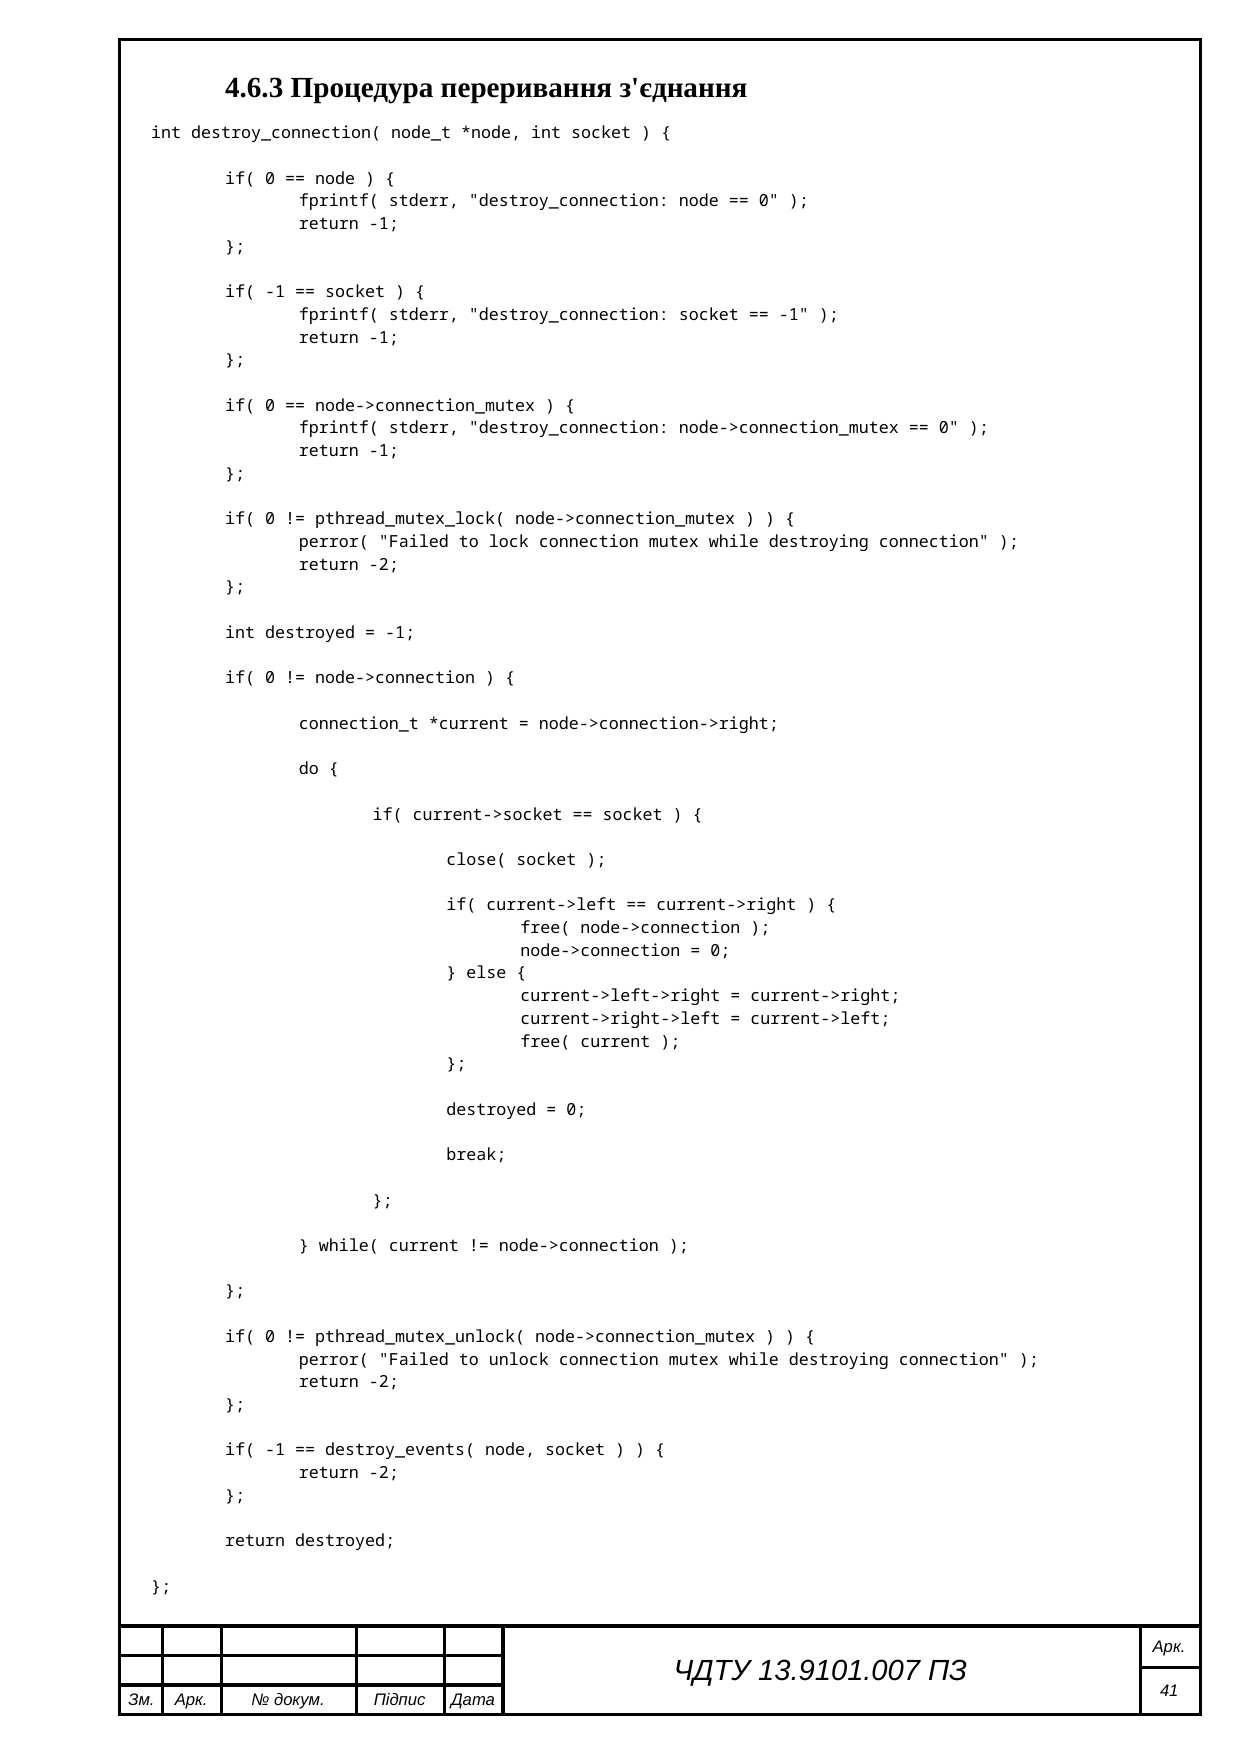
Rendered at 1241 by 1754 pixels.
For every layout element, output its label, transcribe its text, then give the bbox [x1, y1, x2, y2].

text }; [151, 348, 1170, 371]
text }; [151, 1483, 1170, 1506]
text fprintf( stderr, "destroy_connection: socket == -1" ); [151, 302, 1170, 325]
text perror( "Failed to unlock connection mutex while destroying connection" ); [151, 1347, 1170, 1370]
text }; [151, 1574, 1170, 1597]
text break; [151, 1143, 1170, 1165]
text if( 0 != node->connection ) { [151, 666, 1170, 688]
text close( socket ); [151, 847, 1170, 870]
text current->left->right = current->right; [151, 984, 1170, 1006]
text }; [151, 575, 1170, 598]
text do { [151, 757, 1170, 779]
text return -2; [151, 1461, 1170, 1483]
text if( current->left == current->right ) { [151, 893, 1170, 916]
text node->connection = 0; [151, 938, 1170, 961]
text if( 0 != pthread_mutex_unlock( node->connection_mutex ) ) { [151, 1324, 1170, 1347]
text fprintf( stderr, "destroy_connection: node == 0" ); [151, 189, 1170, 212]
text free( current ); [151, 1029, 1170, 1052]
text }; [151, 1279, 1170, 1302]
text if( -1 == socket ) { [151, 280, 1170, 302]
text }; [151, 461, 1170, 484]
text int destroy_connection( node_t *node, int socket ) { [151, 121, 1170, 143]
text return destroyed; [151, 1529, 1170, 1551]
text connection_t *current = node->connection->right; [151, 711, 1170, 734]
text return -1; [151, 325, 1170, 348]
text }; [151, 1392, 1170, 1415]
text } else { [151, 961, 1170, 984]
text if( 0 != pthread_mutex_lock( node->connection_mutex ) ) { [151, 507, 1170, 529]
text if( current->socket == socket ) { [151, 802, 1170, 825]
text if( 0 == node->connection_mutex ) { [151, 393, 1170, 416]
text perror( "Failed to lock connection mutex while destroying connection" ); [151, 529, 1170, 552]
text int destroyed = -1; [151, 620, 1170, 643]
text return -2; [151, 1370, 1170, 1392]
text return -2; [151, 552, 1170, 575]
text if( 0 == node ) { [151, 166, 1170, 189]
text destroyed = 0; [151, 1097, 1170, 1120]
text 4.6.3 Процедура переривання з'єднання [151, 71, 1170, 104]
text }; [151, 1188, 1170, 1211]
text }; [151, 234, 1170, 257]
text return -1; [151, 439, 1170, 461]
text } while( current != node->connection ); [151, 1233, 1170, 1256]
text fprintf( stderr, "destroy_connection: node->connection_mutex == 0" ); [151, 416, 1170, 439]
text }; [151, 1052, 1170, 1074]
text current->right->left = current->left; [151, 1006, 1170, 1029]
text if( -1 == destroy_events( node, socket ) ) { [151, 1438, 1170, 1461]
text return -1; [151, 212, 1170, 234]
text free( node->connection ); [151, 916, 1170, 938]
